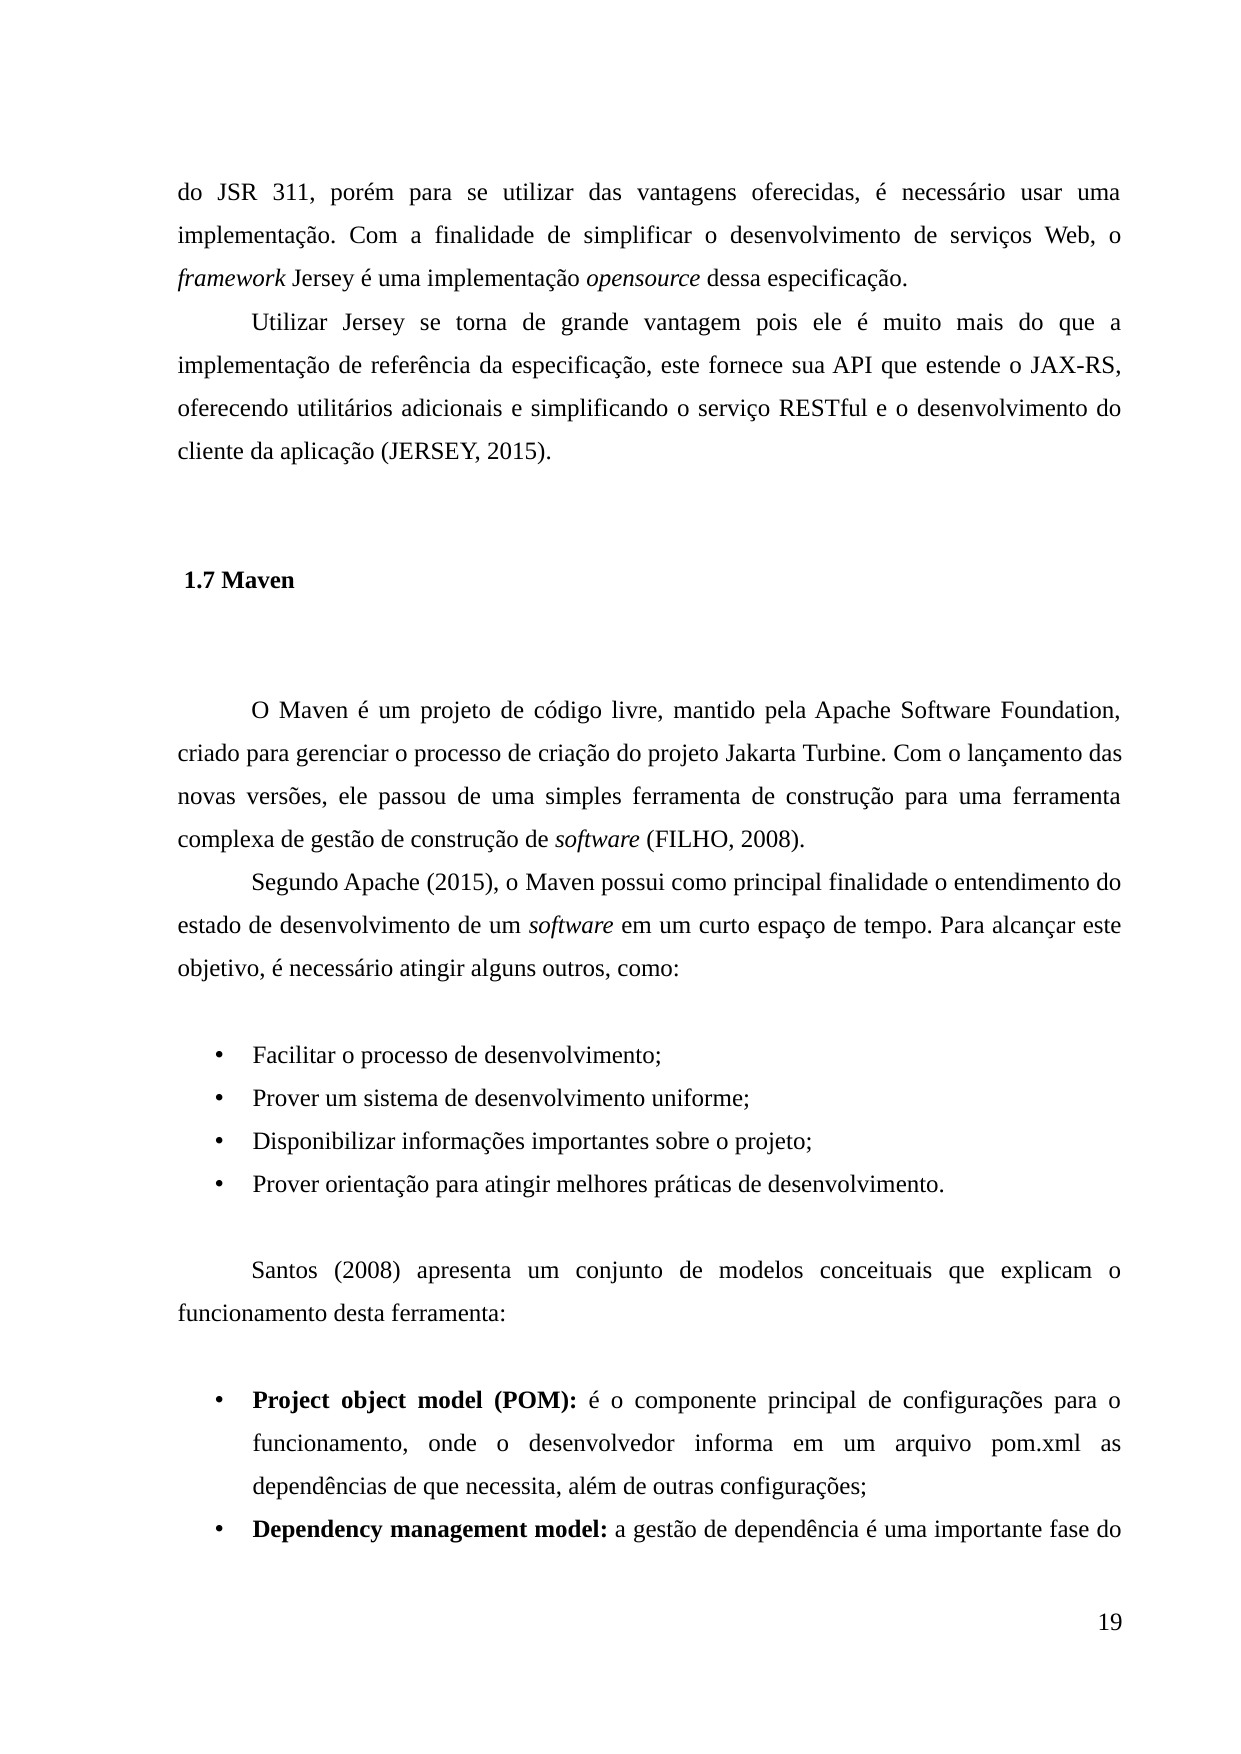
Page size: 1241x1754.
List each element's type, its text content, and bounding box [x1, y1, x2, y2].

list Dependency management model: a gestão de dependência é uma importante fase do [215, 1514, 1122, 1543]
list Disponibilizar informações importantes sobre o projeto; [215, 1126, 1122, 1155]
subtitle Maven [177, 565, 1122, 594]
text O Maven é um projeto de código livre, mantido pela Apache Software Foundation, criado para gerenciar o processo de criação do projeto Jakarta Turbine. Com o lançamento das novas versões, ele passou de uma simples ferramenta de construção para uma ferramenta complexa de gestão de construção de software (FILHO, 2008). [177, 695, 1122, 853]
list Prover orientação para atingir melhores práticas de desenvolvimento. [215, 1169, 1122, 1198]
list Project object model (POM): é o componente principal de configurações para o funcionamento, onde o desenvolvedor informa em um arquivo pom.xml as dependências de que necessita, além de outras configurações; [215, 1385, 1122, 1500]
list Facilitar o processo de desenvolvimento; [215, 1040, 1122, 1068]
list Prover um sistema de desenvolvimento uniforme; [215, 1083, 1122, 1112]
text do JSR 311, porém para se utilizar das vantagens oferecidas, é necessário usar uma implementação. Com a finalidade de simplificar o desenvolvimento de serviços Web, o framework Jersey é uma implementação opensource dessa especificação. [177, 177, 1122, 292]
text Santos (2008) apresenta um conjunto de modelos conceituais que explicam o funcionamento desta ferramenta: [177, 1255, 1122, 1327]
text Segundo Apache (2015), o Maven possui como principal finalidade o entendimento do estado de desenvolvimento de um software em um curto espaço de tempo. Para alcançar este objetivo, é necessário atingir alguns outros, como: [177, 867, 1122, 982]
text Utilizar Jersey se torna de grande vantagem pois ele é muito mais do que a implementação de referência da especificação, este fornece sua API que estende o JAX-RS, oferecendo utilitários adicionais e simplificando o serviço RESTful e o desenvolvimento do cliente da aplicação (JERSEY, 2015). [177, 307, 1122, 465]
